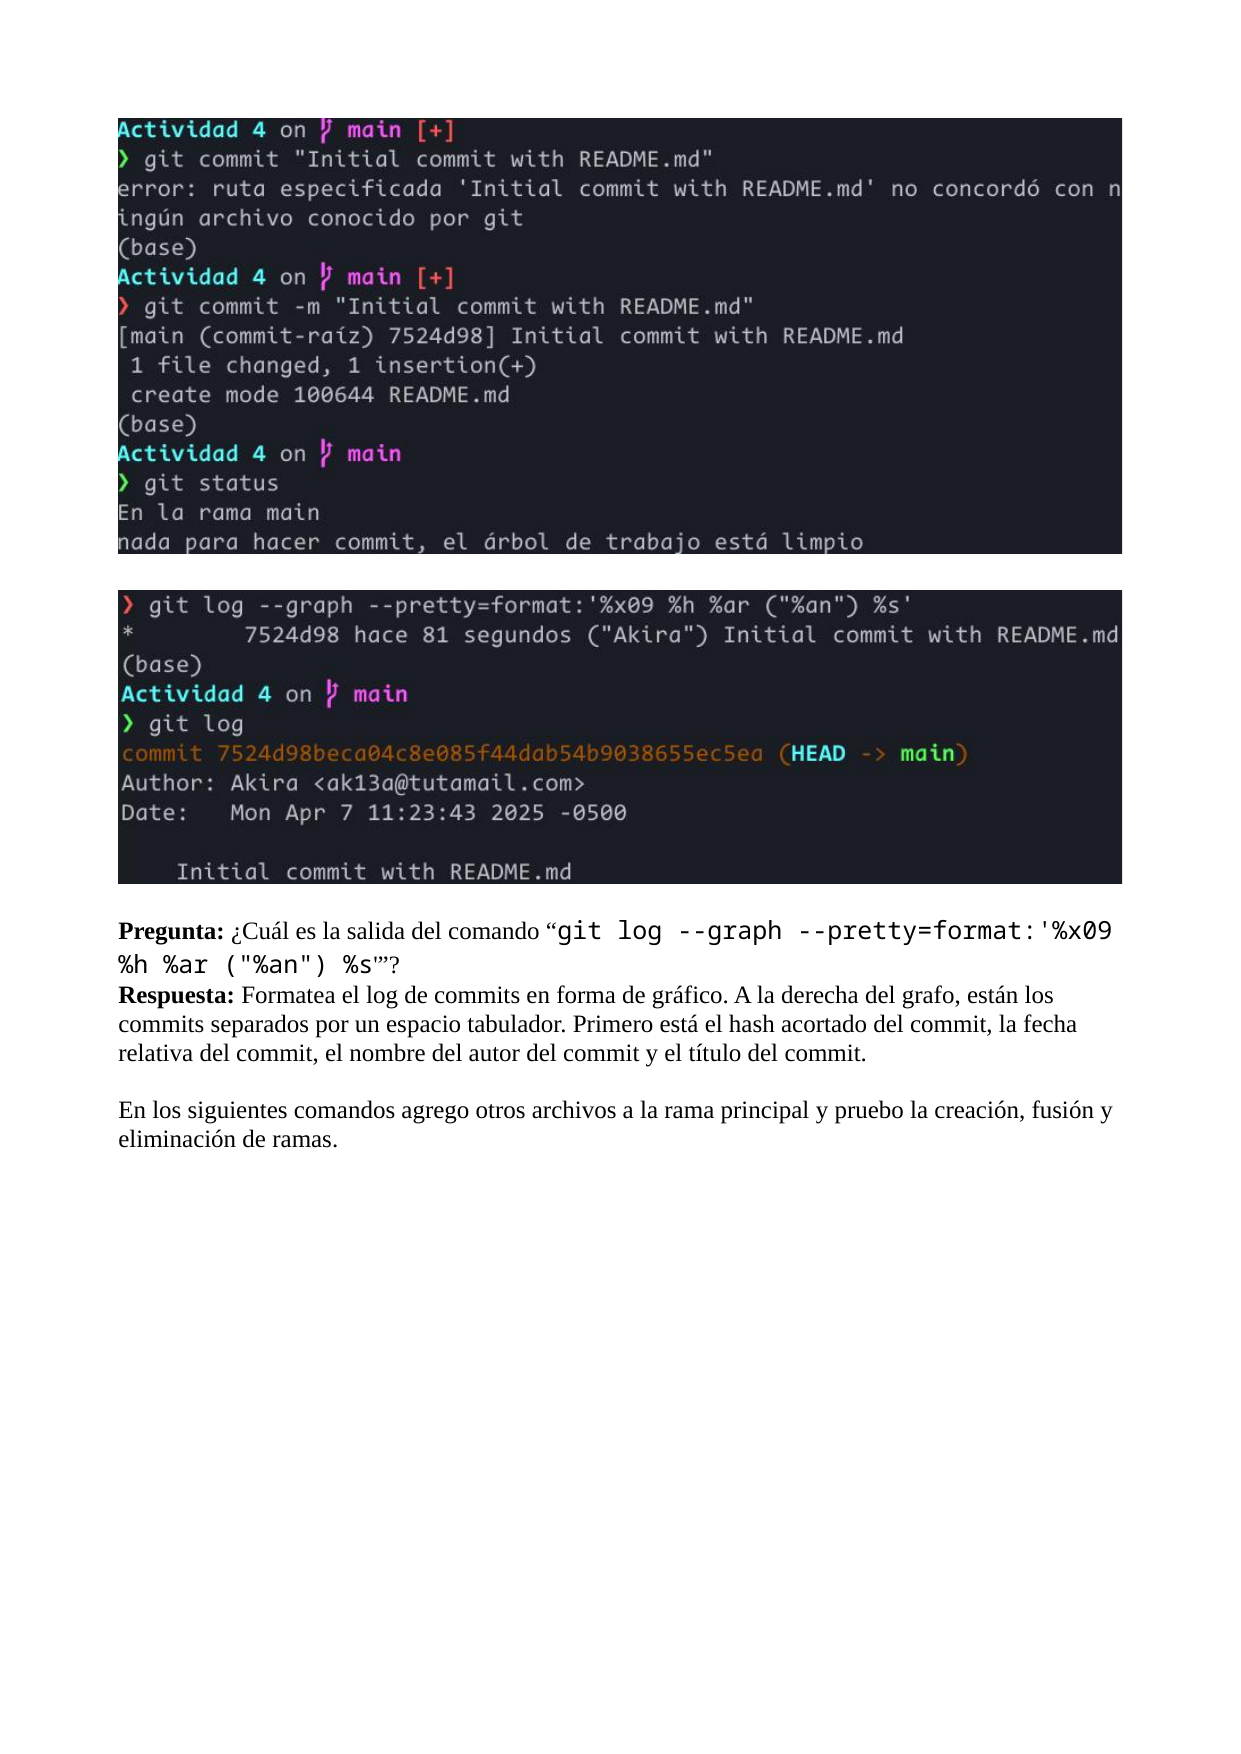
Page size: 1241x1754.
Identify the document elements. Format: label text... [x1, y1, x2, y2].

text Pregunta: ¿Cuál es la salida del comando “git log --graph --pretty=format:'%x09 %h %ar ("%an") %s'”? [118, 912, 1122, 981]
picture [118, 118, 1123, 554]
picture [118, 590, 1123, 884]
text Respuesta: Formatea el log de commits en forma de gráfico. A la derecha del grafo, están los commits separados por un espacio tabulador. Primero está el hash acortado del commit, la fecha relativa del commit, el nombre del autor del commit y el título del commit. [118, 981, 1122, 1067]
text En los siguientes comandos agrego otros archivos a la rama principal y pruebo la creación, fusión y eliminación de ramas. [118, 1096, 1122, 1153]
